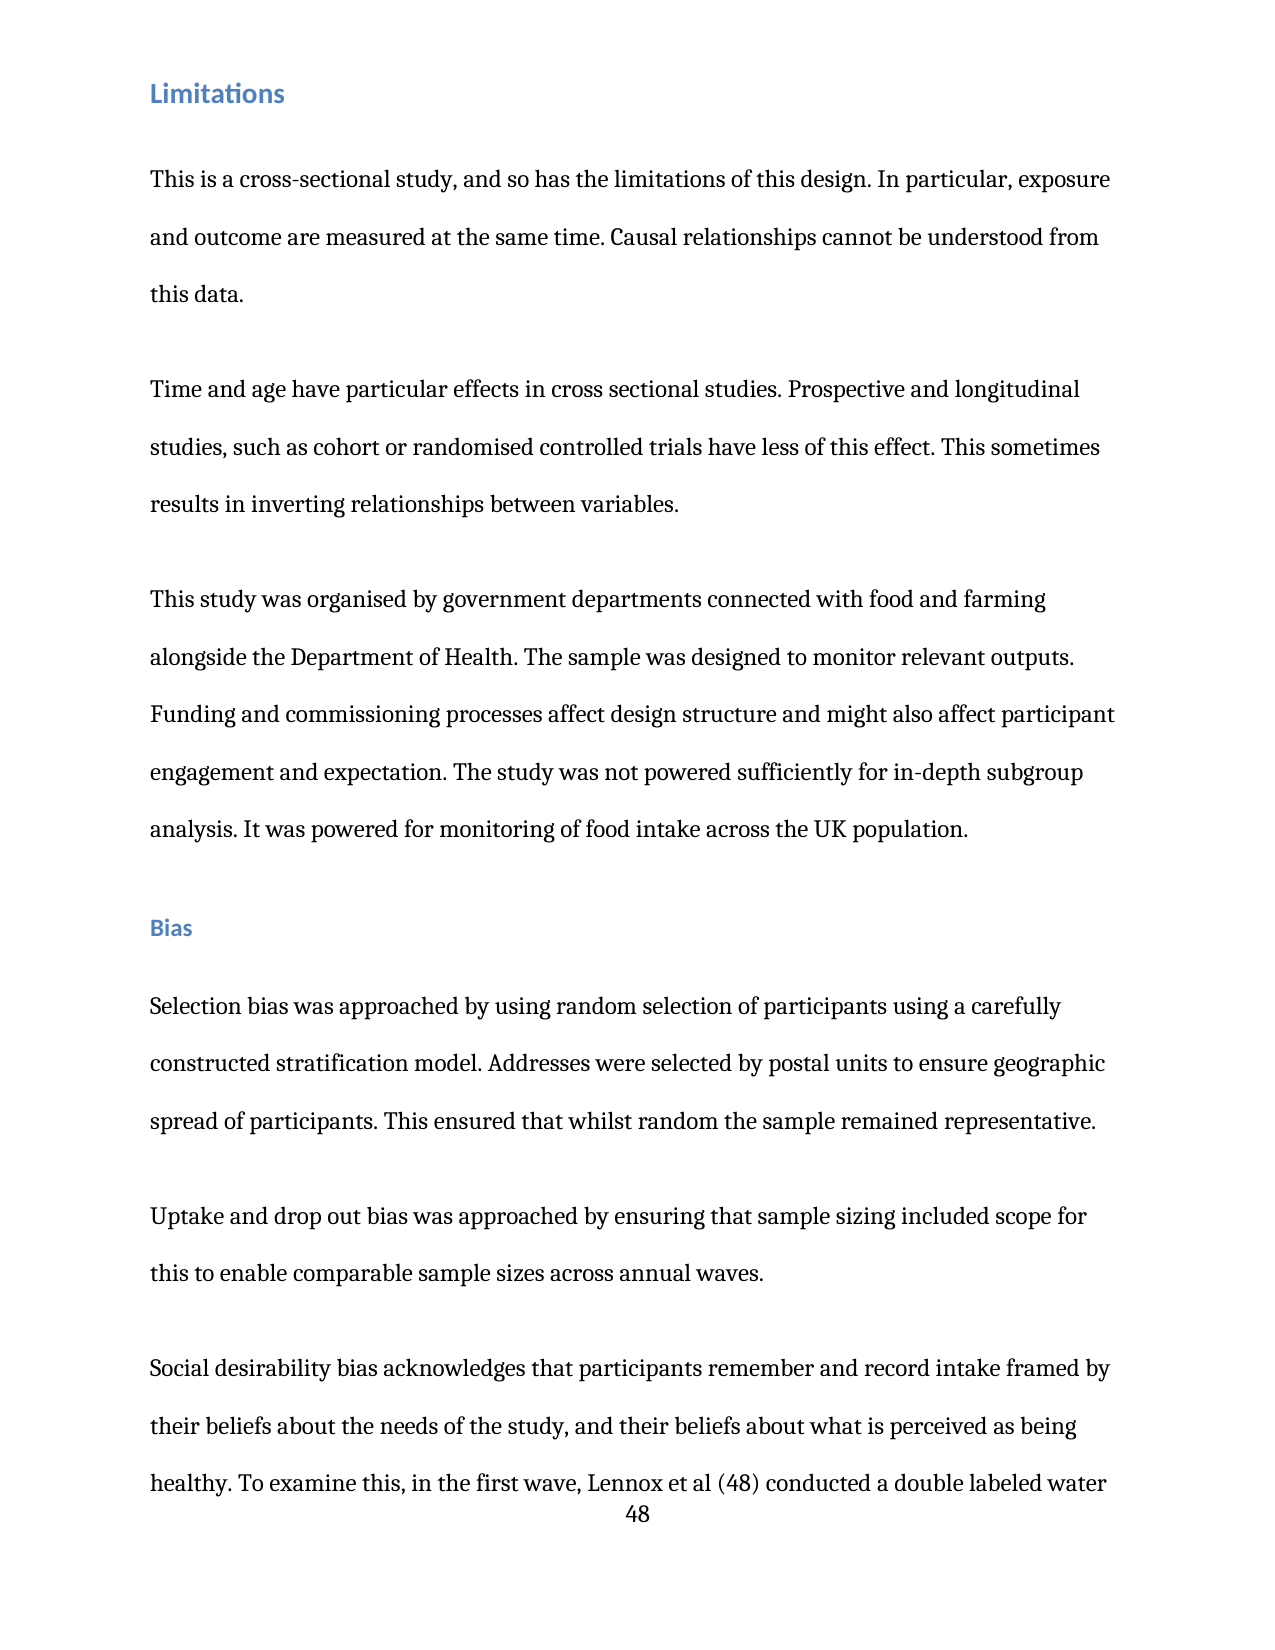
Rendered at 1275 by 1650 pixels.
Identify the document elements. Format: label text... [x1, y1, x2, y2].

subtitle Limitations [150, 75, 1125, 111]
text Uptake and drop out bias was approached by ensuring that sample sizing included scope for this to enable comparable sample sizes across annual waves. [150, 1202, 1125, 1288]
text Social desirability bias acknowledges that participants remember and record intake framed by their beliefs about the needs of the study, and their beliefs about what is perceived as being healthy. To examine this, in the first wave, Lennox et al (48) conducted a double labeled water [150, 1354, 1125, 1498]
text This study was organised by government departments connected with food and farming alongside the Department of Health. The sample was designed to monitor relevant outputs. Funding and commissioning processes affect design structure and might also affect participant engagement and expectation. The study was not powered sufficiently for in-depth subgroup analysis. It was powered for monitoring of food intake across the UK population. [150, 585, 1125, 844]
text This is a cross-sectional study, and so has the limitations of this design. In particular, exposure and outcome are measured at the same time. Causal relationships cannot be understood from this data. [150, 165, 1125, 309]
text Selection bias was approached by using random selection of participants using a carefully constructed stratification model. Addresses were selected by postal units to ensure geographic spread of participants. This ensured that whilst random the sample remained representative. [150, 992, 1125, 1136]
subtitle Bias [150, 912, 1125, 943]
text Time and age have particular effects in cross sectional studies. Prospective and longitudinal studies, such as cohort or randomised controlled trials have less of this effect. This sometimes results in inverting relationships between variables. [150, 375, 1125, 519]
